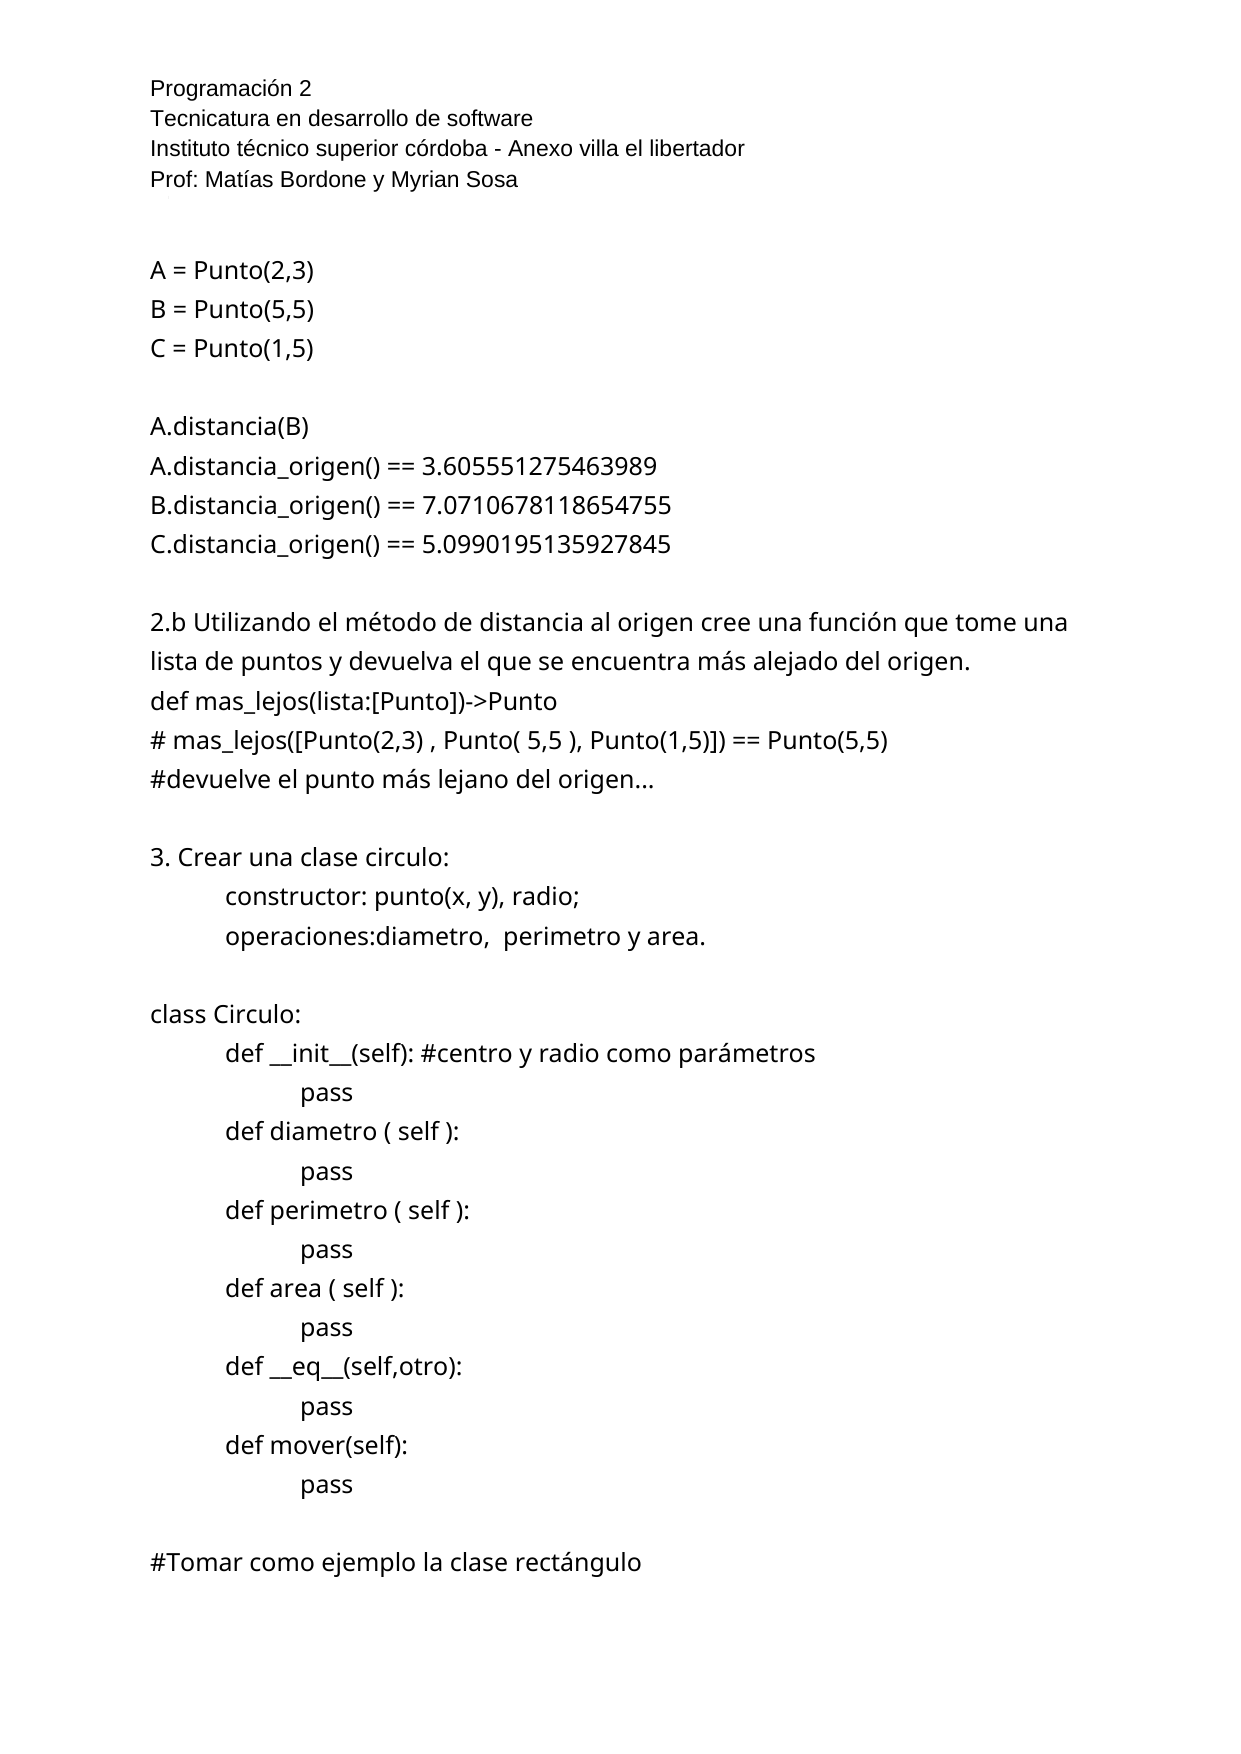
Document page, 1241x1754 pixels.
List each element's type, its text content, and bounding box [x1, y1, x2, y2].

text 2.b Utilizando el método de distancia al origen cree una función que tome una lista de puntos y devuelva el que se encuentra más alejado del origen. [150, 605, 1090, 678]
text def __init__(self): #centro y radio como parámetros [150, 1036, 1090, 1070]
text B = Punto(5,5) [150, 292, 1090, 326]
text def perimetro ( self ): [150, 1192, 1090, 1226]
text pass [150, 1153, 1090, 1187]
text A.distancia(B) [150, 409, 1090, 443]
text # mas_lejos([Punto(2,3) , Punto( 5,5 ), Punto(1,5)]) == Punto(5,5) [150, 722, 1090, 756]
text pass [150, 1075, 1090, 1109]
text def area ( self ): [150, 1271, 1090, 1305]
text B.distancia_origen() == 7.0710678118654755 [150, 487, 1090, 521]
text pass [150, 1388, 1090, 1422]
text operaciones:diametro, perimetro y area. [150, 918, 1090, 952]
text A.distancia_origen() == 3.605551275463989 [150, 448, 1090, 482]
text pass [150, 1310, 1090, 1344]
text class Circulo: [150, 997, 1090, 1031]
text pass [150, 1232, 1090, 1266]
text def mas_lejos(lista:[Punto])->Punto [150, 683, 1090, 717]
text def mover(self): [150, 1427, 1090, 1461]
text C.distancia_origen() == 5.0990195135927845 [150, 527, 1090, 561]
text C = Punto(1,5) [150, 331, 1090, 365]
text constructor: punto(x, y), radio; [150, 879, 1090, 913]
text def __eq__(self,otro): [150, 1349, 1090, 1383]
text pass [150, 1467, 1090, 1501]
text #devuelve el punto más lejano del origen... [150, 762, 1090, 796]
text A = Punto(2,3) [150, 252, 1090, 286]
text #Tomar como ejemplo la clase rectángulo [150, 1545, 1090, 1579]
text 3. Crear una clase circulo: [150, 840, 1090, 874]
text def diametro ( self ): [150, 1114, 1090, 1148]
